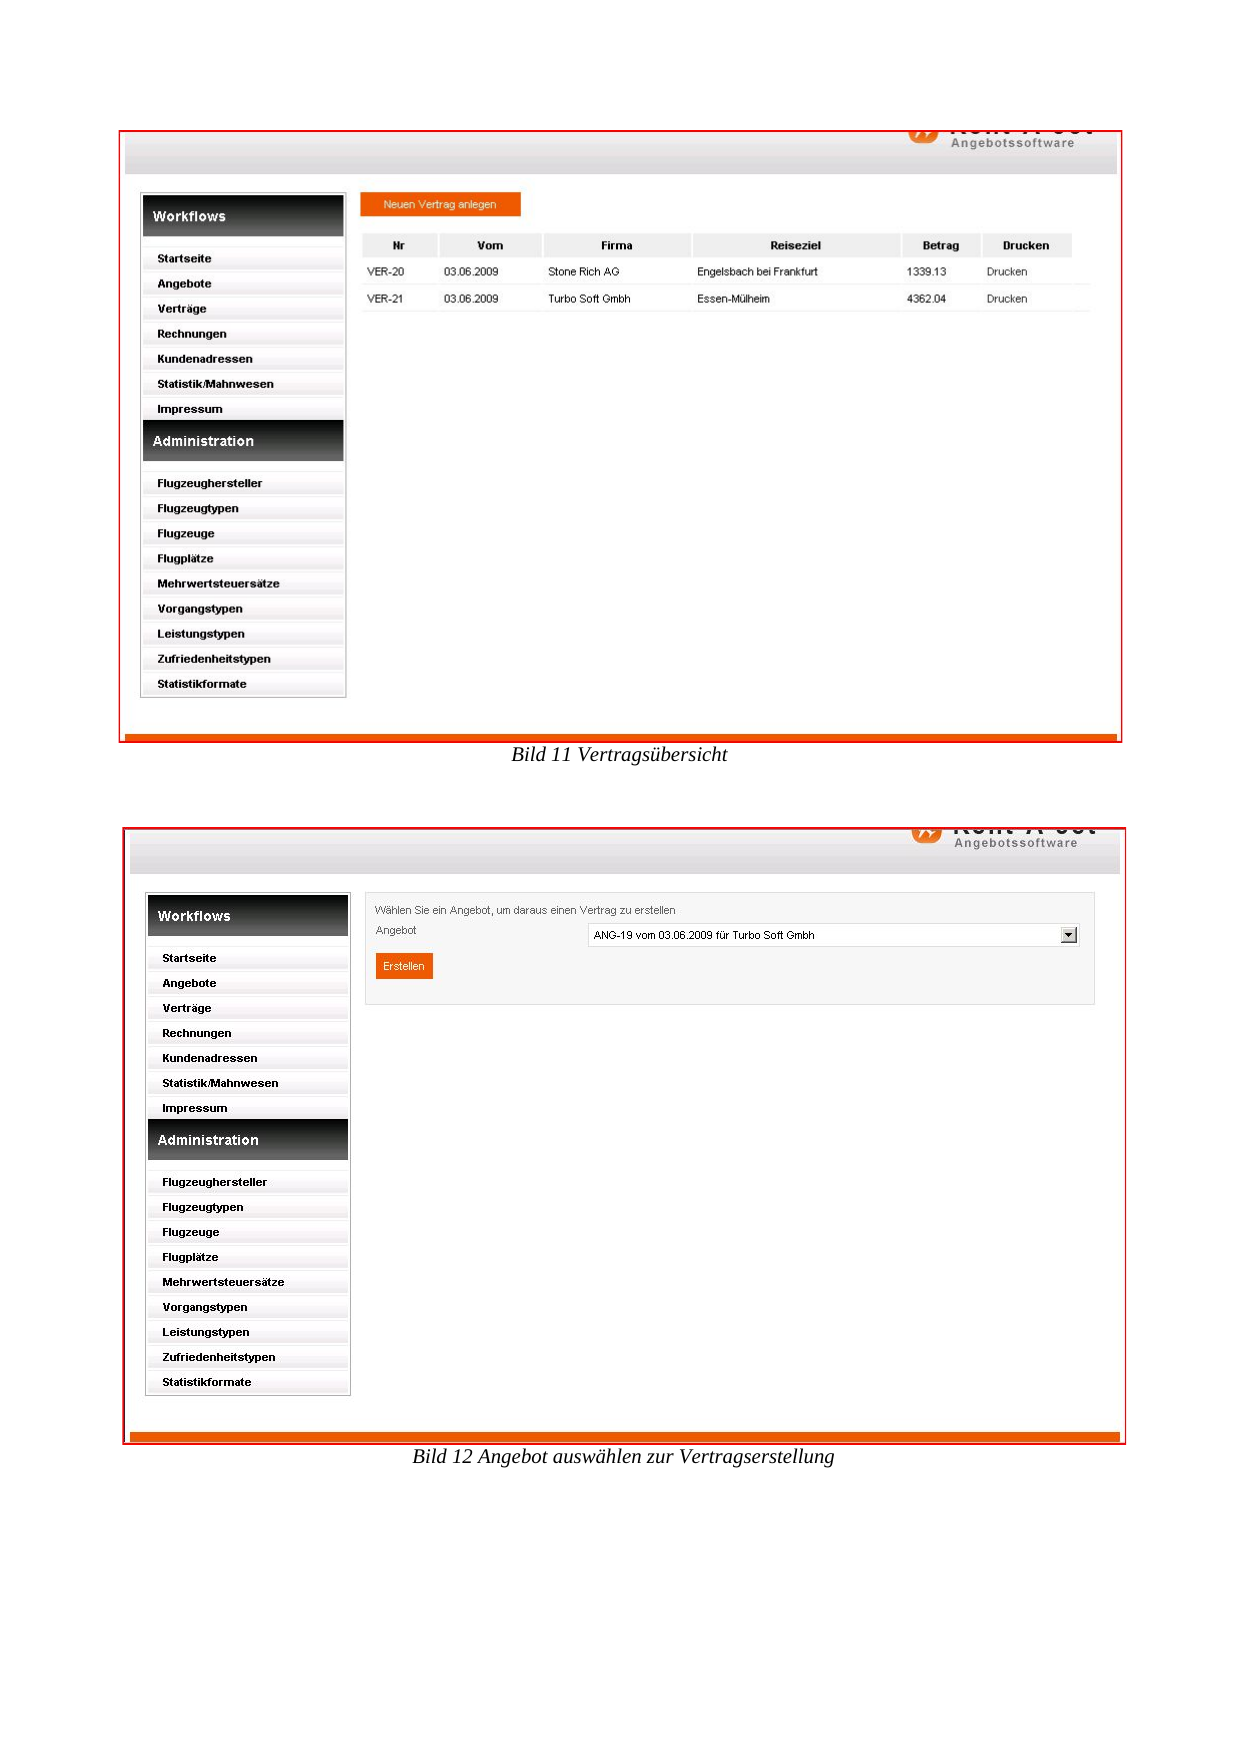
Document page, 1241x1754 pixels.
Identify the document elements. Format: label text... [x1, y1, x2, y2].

picture [118, 130, 1123, 743]
picture [122, 827, 1127, 1445]
text Bild 11 Vertragsübersicht [118, 743, 1122, 766]
text Bild 12 Angebot auswählen zur Vertragserstellung [122, 1445, 1126, 1468]
